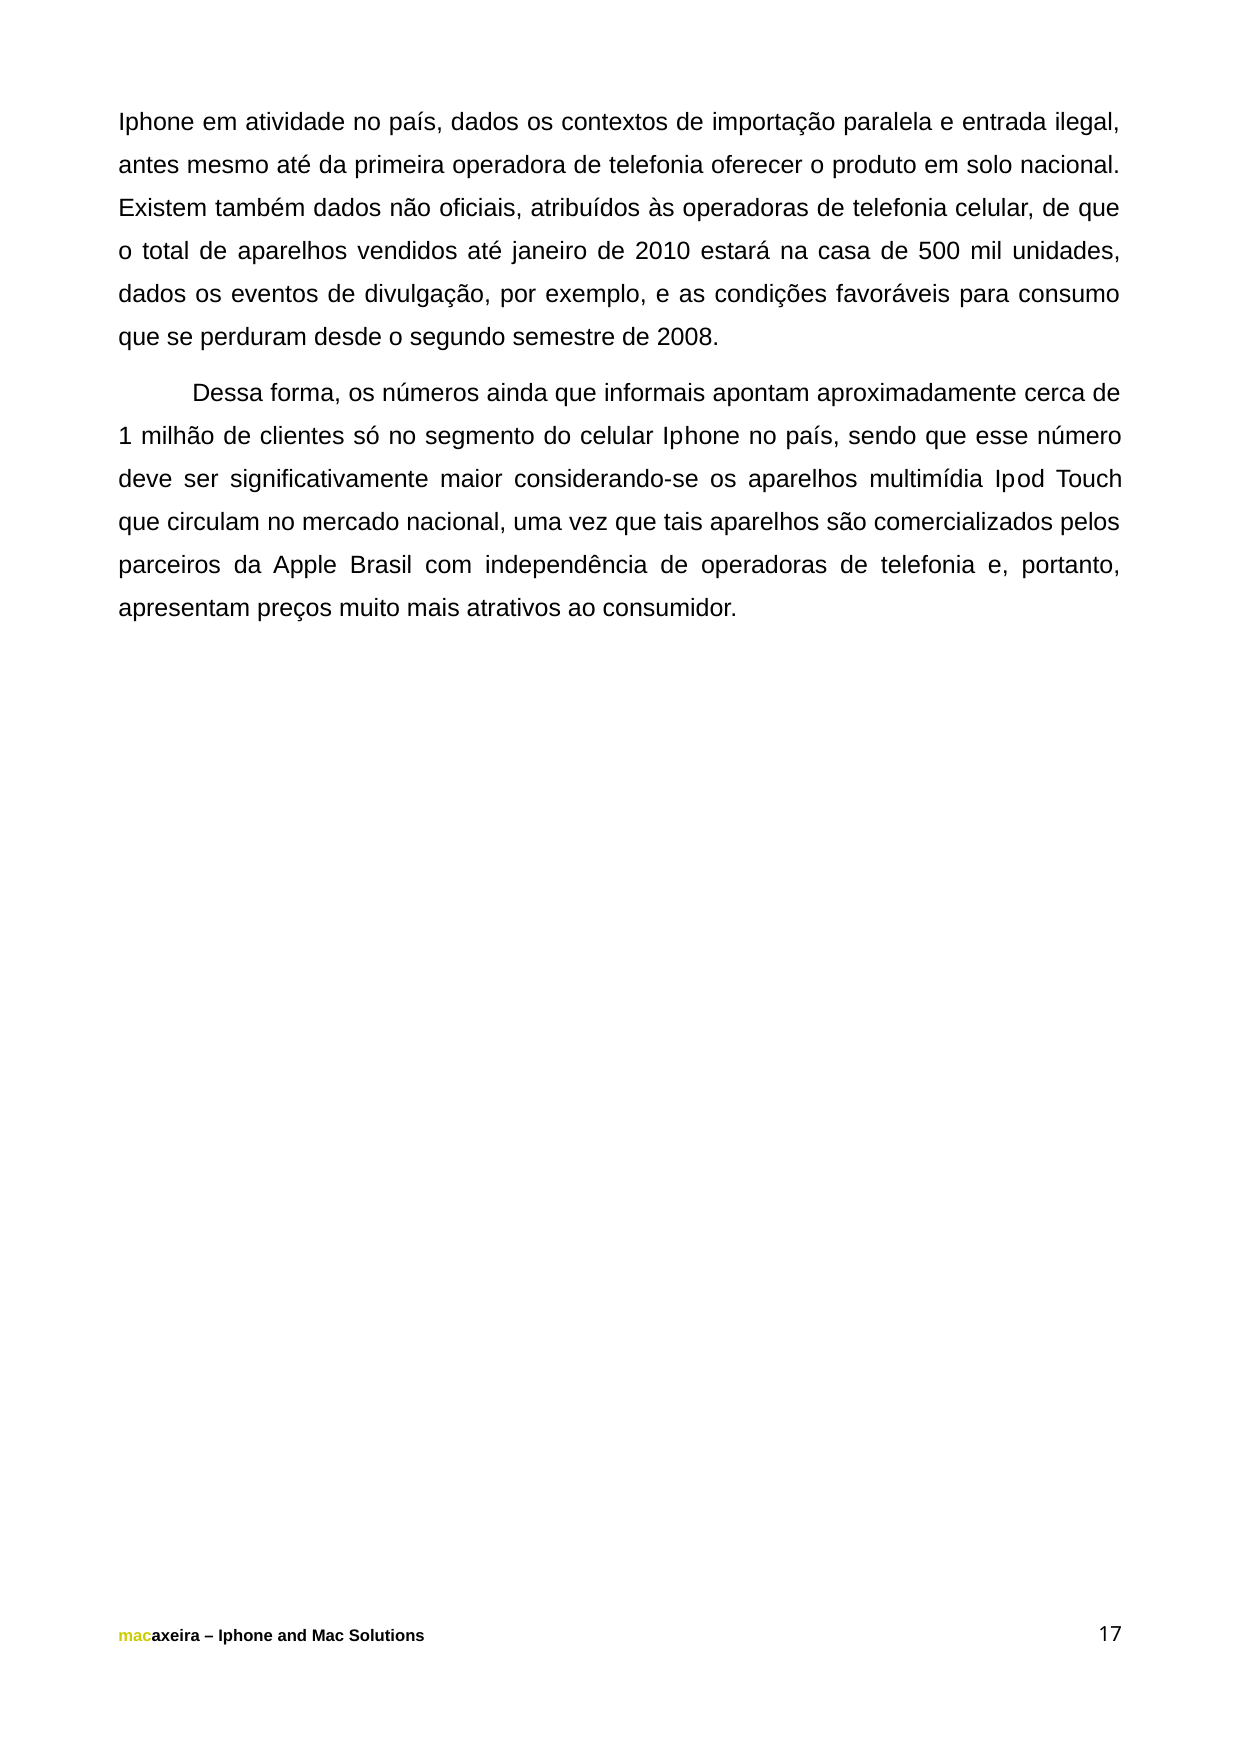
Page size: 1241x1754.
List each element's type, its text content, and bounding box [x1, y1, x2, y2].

text Dessa forma, os números ainda que informais apontam aproximadamente cerca de 1 milhão de clientes só no segmento do celular Iphone no país, sendo que esse número deve ser significativamente maior considerando-se os aparelhos multimídia Ipod Touch que circulam no mercado nacional, uma vez que tais aparelhos são comercializados pelos parceiros da Apple Brasil com independência de operadoras de telefonia e, portanto, apresentam preços muito mais atrativos ao consumidor. [118, 378, 1122, 622]
text Iphone em atividade no país, dados os contextos de importação paralela e entrada ilegal, antes mesmo até da primeira operadora de telefonia oferecer o produto em solo nacional. Existem também dados não oficiais, atribuídos às operadoras de telefonia celular, de que o total de aparelhos vendidos até janeiro de 2010 estará na casa de 500 mil unidades, dados os eventos de divulgação, por exemplo, e as condições favoráveis para consumo que se perduram desde o segundo semestre de 2008. [118, 106, 1122, 351]
